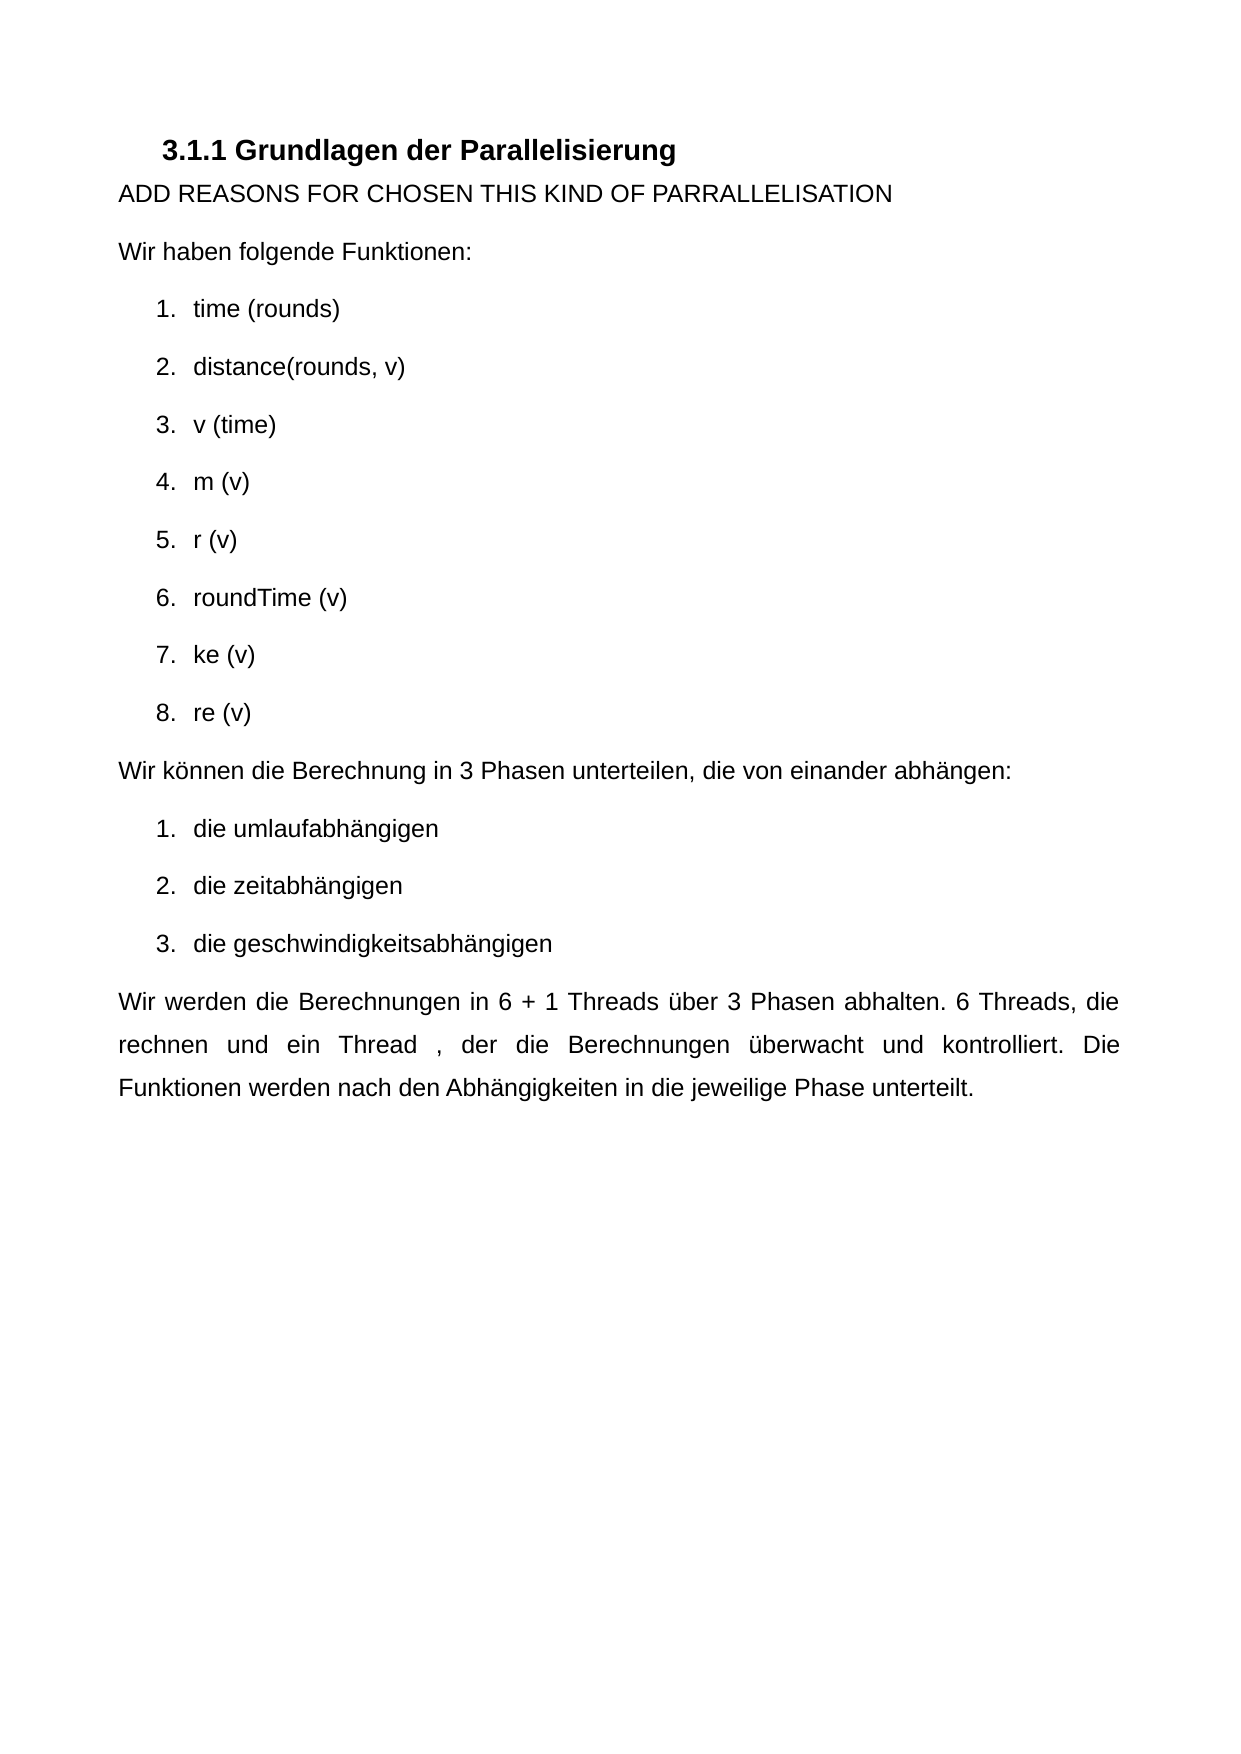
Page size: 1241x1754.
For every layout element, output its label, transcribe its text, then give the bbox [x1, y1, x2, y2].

list die geschwindigkeitsabhängigen [156, 929, 1122, 958]
list roundTime (v) [156, 583, 1122, 611]
text Wir werden die Berechnungen in 6 + 1 Threads über 3 Phasen abhalten. 6 Threads, die rechnen und ein Thread , der die Berechnungen überwacht und kontrolliert. Die Funktionen werden nach den Abhängigkeiten in die jeweilige Phase unterteilt. [118, 987, 1122, 1102]
text ADD REASONS FOR CHOSEN THIS KIND OF PARRALLELISATION [118, 179, 1122, 207]
list die zeitabhängigen [156, 871, 1122, 900]
list distance(rounds, v) [156, 352, 1122, 381]
text Wir haben folgende Funktionen: [118, 236, 1122, 265]
text Wir können die Berechnung in 3 Phasen unterteilen, die von einander abhängen: [118, 756, 1122, 784]
list die umlaufabhängigen [156, 813, 1122, 842]
list time (rounds) [156, 294, 1122, 323]
list v (time) [156, 409, 1122, 438]
list m (v) [156, 467, 1122, 496]
subtitle 3.1.1 Grundlagen der Parallelisierung [162, 133, 1122, 166]
list r (v) [156, 525, 1122, 554]
list ke (v) [156, 640, 1122, 669]
list re (v) [156, 698, 1122, 727]
